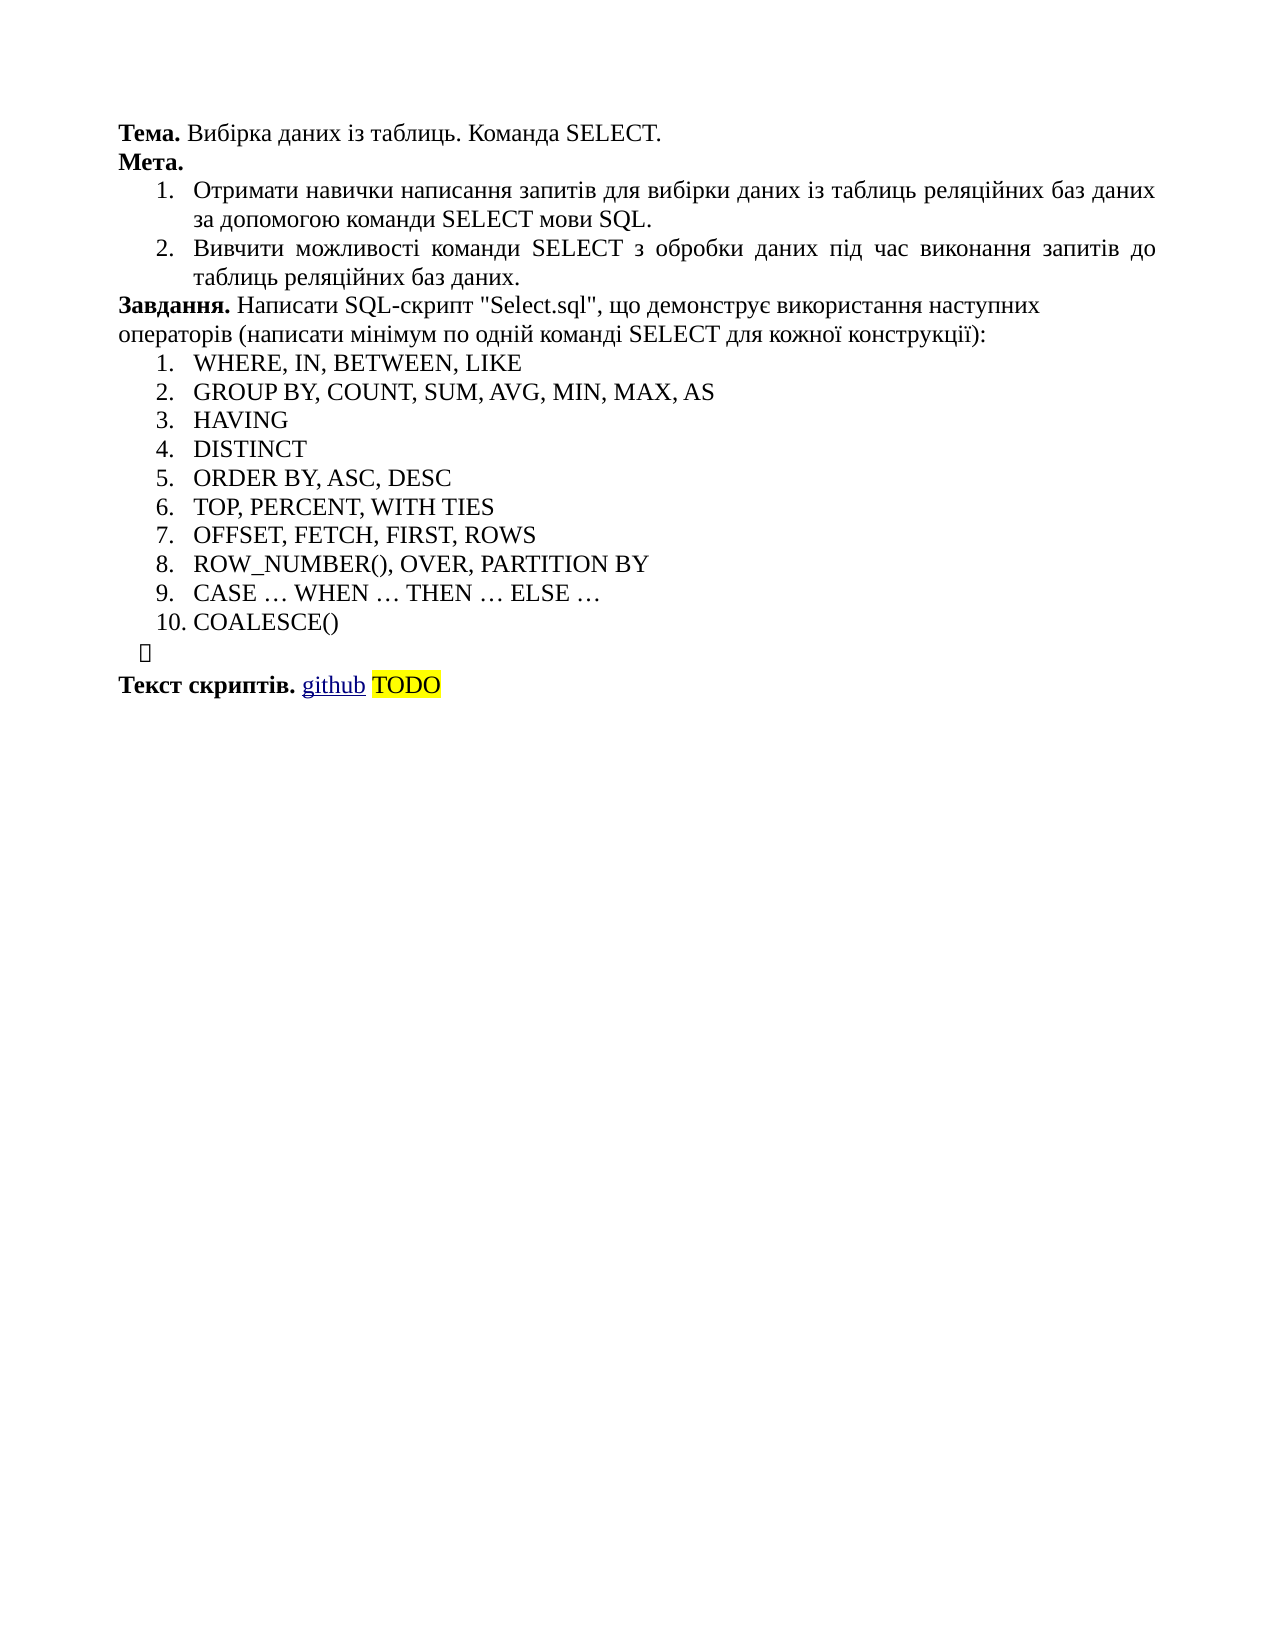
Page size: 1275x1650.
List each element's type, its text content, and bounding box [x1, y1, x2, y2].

list OFFSET, FETCH, FIRST, ROWS [156, 521, 1157, 549]
list TOP, PERCENT, WITH TIES [156, 492, 1157, 521]
text Завдання. Написати SQL-скрипт "Select.sql", що демонструє використання наступних операторів (написати мінімум по одній команді SELECT для кожної конструкції): [118, 291, 1157, 348]
list COALESCE() [156, 607, 1157, 636]
list Отримати навички написання запитів для вибірки даних із таблиць реляційних баз даних за допомогою команди SELECT мови SQL. [156, 176, 1157, 233]
text Мета. [118, 147, 1157, 176]
list GROUP BY, COUNT, SUM, AVG, MIN, MAX, AS [156, 377, 1157, 406]
text ✅❌ [118, 636, 1157, 670]
list ROW_NUMBER(), OVER, PARTITION BY [156, 549, 1157, 578]
list Вивчити можливості команди SELECT з обробки даних під час виконання запитів до таблиць реляційних баз даних. [156, 233, 1157, 291]
list HAVING [156, 406, 1157, 434]
list WHERE, IN, BETWEEN, LIKE [156, 348, 1157, 377]
text Текст скриптів. github TODO [118, 670, 1157, 698]
list DISTINCT [156, 434, 1157, 463]
text Тема. Вибірка даних із таблиць. Команда SELECT. [118, 118, 1157, 147]
list ORDER BY, ASC, DESC [156, 463, 1157, 492]
list CASE … WHEN … THEN … ELSE … [156, 578, 1157, 607]
